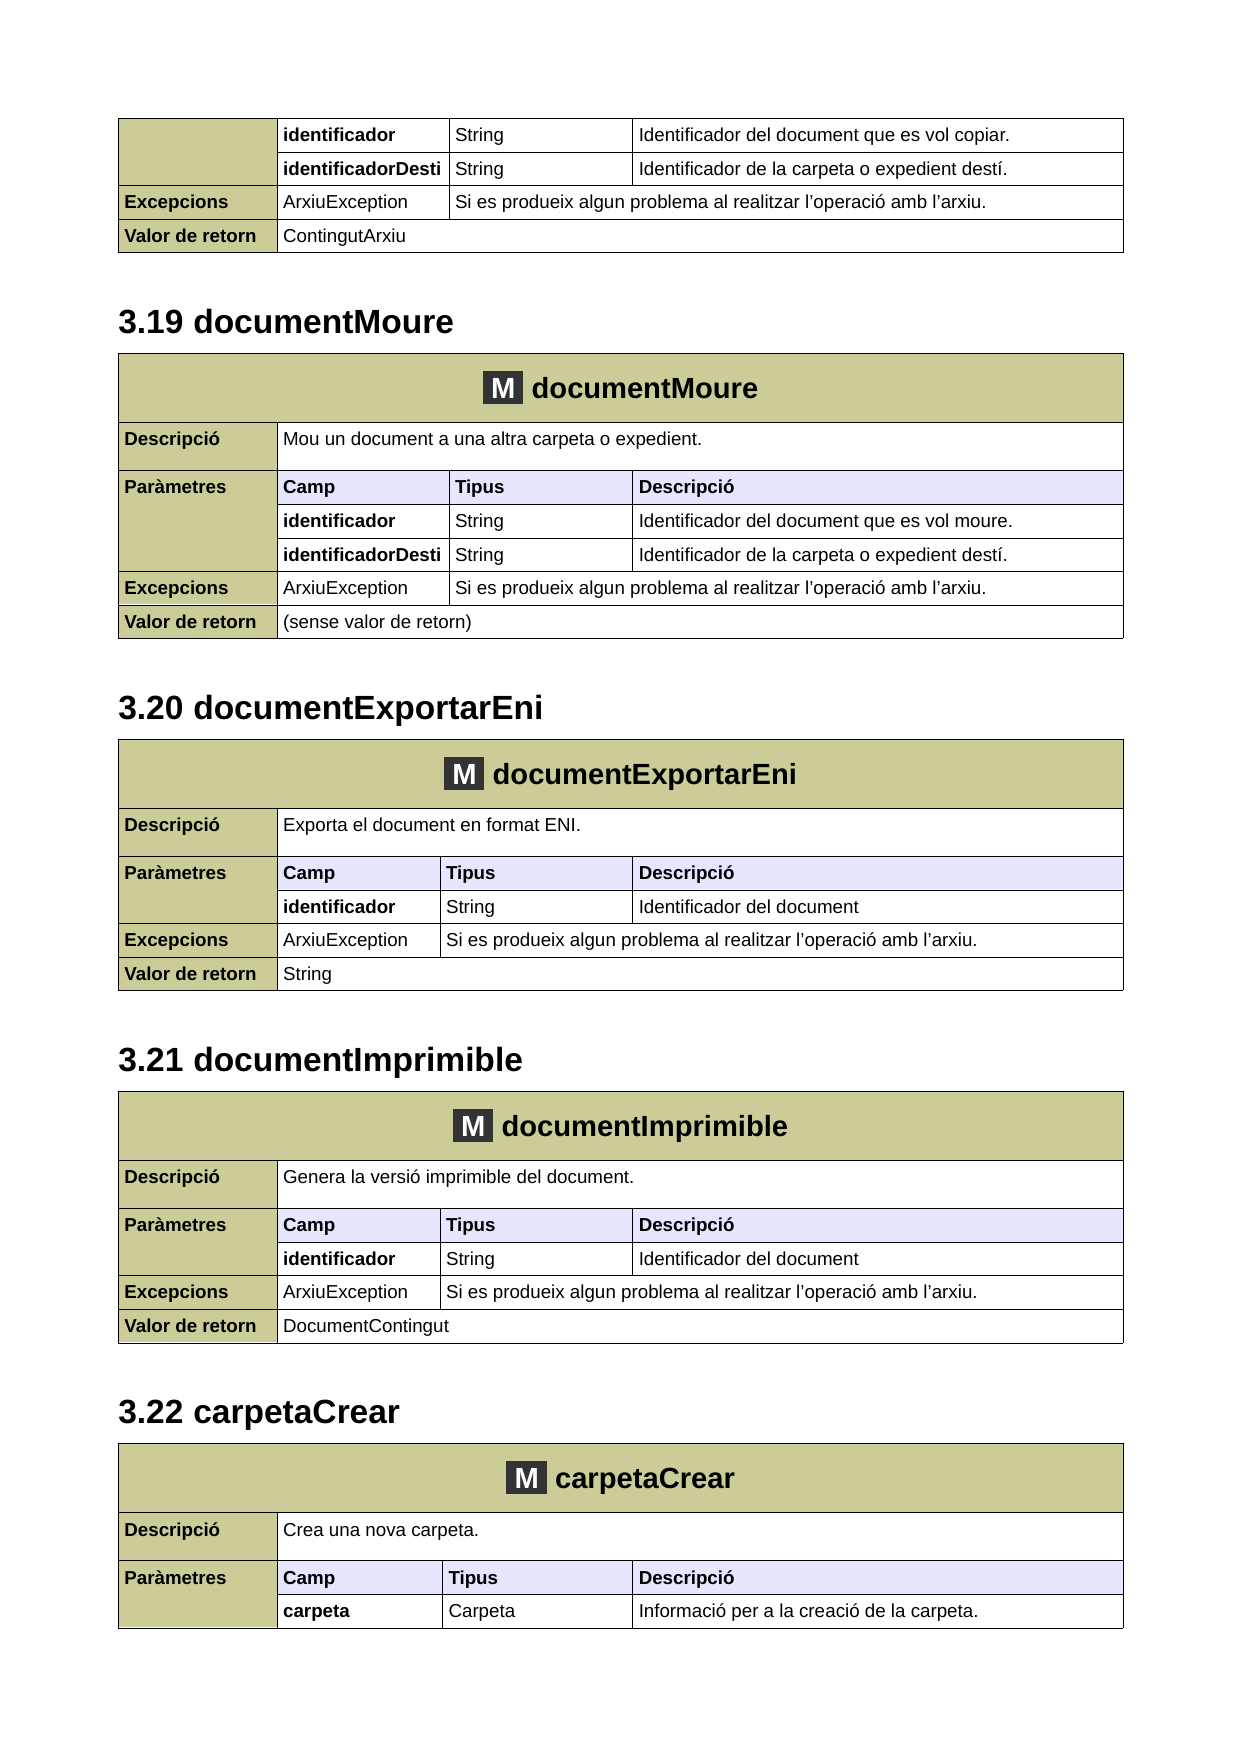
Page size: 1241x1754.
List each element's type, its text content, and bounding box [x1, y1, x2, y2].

table_cell Si es produeix algun problema al realitzar l’operació amb l’arxiu. [441, 1276, 1123, 1309]
subtitle documentExportarEni [118, 688, 1122, 726]
table_cell Genera la versió imprimible del document. [278, 1161, 1123, 1208]
table_cell Identificador de la carpeta o expedient destí. [633, 539, 1123, 571]
table_cell Descripció [119, 1513, 277, 1560]
table_cell ArxiuException [278, 572, 449, 604]
table_cell Tipus [443, 1561, 632, 1594]
table_cell Camp [278, 1561, 442, 1594]
table_cell Si es produeix algun problema al realitzar l’operació amb l’arxiu. [450, 572, 1123, 604]
subtitle carpetaCrear [118, 1392, 1122, 1431]
table_cell ContingutArxiu [278, 220, 1123, 252]
table_cell Tipus [450, 471, 632, 504]
table_cell Excepcions [119, 924, 277, 957]
table_cell Valor de retorn [119, 606, 277, 638]
table_cell Camp [278, 471, 449, 504]
table_cell Carpeta [443, 1595, 632, 1627]
table_cell Camp [278, 857, 440, 889]
table_cell Descripció [633, 1209, 1123, 1242]
table_cell Identificador del document que es vol moure. [633, 505, 1123, 537]
table_cell Crea una nova carpeta. [278, 1513, 1123, 1560]
table_cell String [441, 1243, 632, 1275]
table_cell ArxiuException [278, 186, 449, 219]
table_cell identificador [278, 505, 449, 537]
table_cell ArxiuException [278, 1276, 440, 1309]
table_cell Camp [278, 1209, 440, 1242]
table_cell [119, 119, 277, 185]
table_cell Informació per a la creació de la carpeta. [633, 1595, 1123, 1627]
table_cell Valor de retorn [119, 958, 277, 990]
table_cell Tipus [441, 857, 632, 889]
table_cell Paràmetres [119, 1561, 277, 1627]
table_cell Paràmetres [119, 857, 277, 923]
table_cell String [450, 119, 632, 152]
table_cell Paràmetres [119, 471, 277, 571]
table_cell Si es produeix algun problema al realitzar l’operació amb l’arxiu. [450, 186, 1123, 219]
table_cell Identificador de la carpeta o expedient destí. [633, 153, 1123, 185]
table_header M documentMoure [119, 354, 1123, 422]
table_cell String [450, 505, 632, 537]
table_cell DocumentContingut [278, 1310, 1123, 1342]
table_cell Valor de retorn [119, 1310, 277, 1342]
table_header M documentImprimible [119, 1092, 1123, 1160]
table_cell identificador [278, 1243, 440, 1275]
table_cell carpeta [278, 1595, 442, 1627]
table_header M carpetaCrear [119, 1444, 1123, 1512]
table_cell Excepcions [119, 572, 277, 604]
table_cell Paràmetres [119, 1209, 277, 1275]
table_cell identificadorDesti [278, 153, 449, 185]
table_header M documentExportarEni [119, 740, 1123, 808]
table_cell Identificador del document [633, 891, 1123, 923]
table_cell Excepcions [119, 186, 277, 219]
table_cell Excepcions [119, 1276, 277, 1309]
table_cell Descripció [633, 857, 1123, 889]
table_cell String [450, 153, 632, 185]
table_cell Si es produeix algun problema al realitzar l’operació amb l’arxiu. [441, 924, 1123, 957]
table_cell String [278, 958, 1123, 990]
table_cell String [450, 539, 632, 571]
table_cell Identificador del document [633, 1243, 1123, 1275]
table_cell Descripció [633, 471, 1123, 504]
table_cell Mou un document a una altra carpeta o expedient. [278, 423, 1123, 470]
table_cell Valor de retorn [119, 220, 277, 252]
table_cell Descripció [633, 1561, 1123, 1594]
table_cell Tipus [441, 1209, 632, 1242]
subtitle documentImprimible [118, 1040, 1122, 1078]
table_cell Identificador del document que es vol copiar. [633, 119, 1123, 152]
table_cell identificadorDesti [278, 539, 449, 571]
table_cell identificador [278, 119, 449, 152]
table_cell String [441, 891, 632, 923]
table_cell identificador [278, 891, 440, 923]
table_cell Descripció [119, 423, 277, 470]
table_cell Exporta el document en format ENI. [278, 809, 1123, 856]
table_cell ArxiuException [278, 924, 440, 957]
table_cell Descripció [119, 809, 277, 856]
table_cell (sense valor de retorn) [278, 606, 1123, 638]
table_cell Descripció [119, 1161, 277, 1208]
